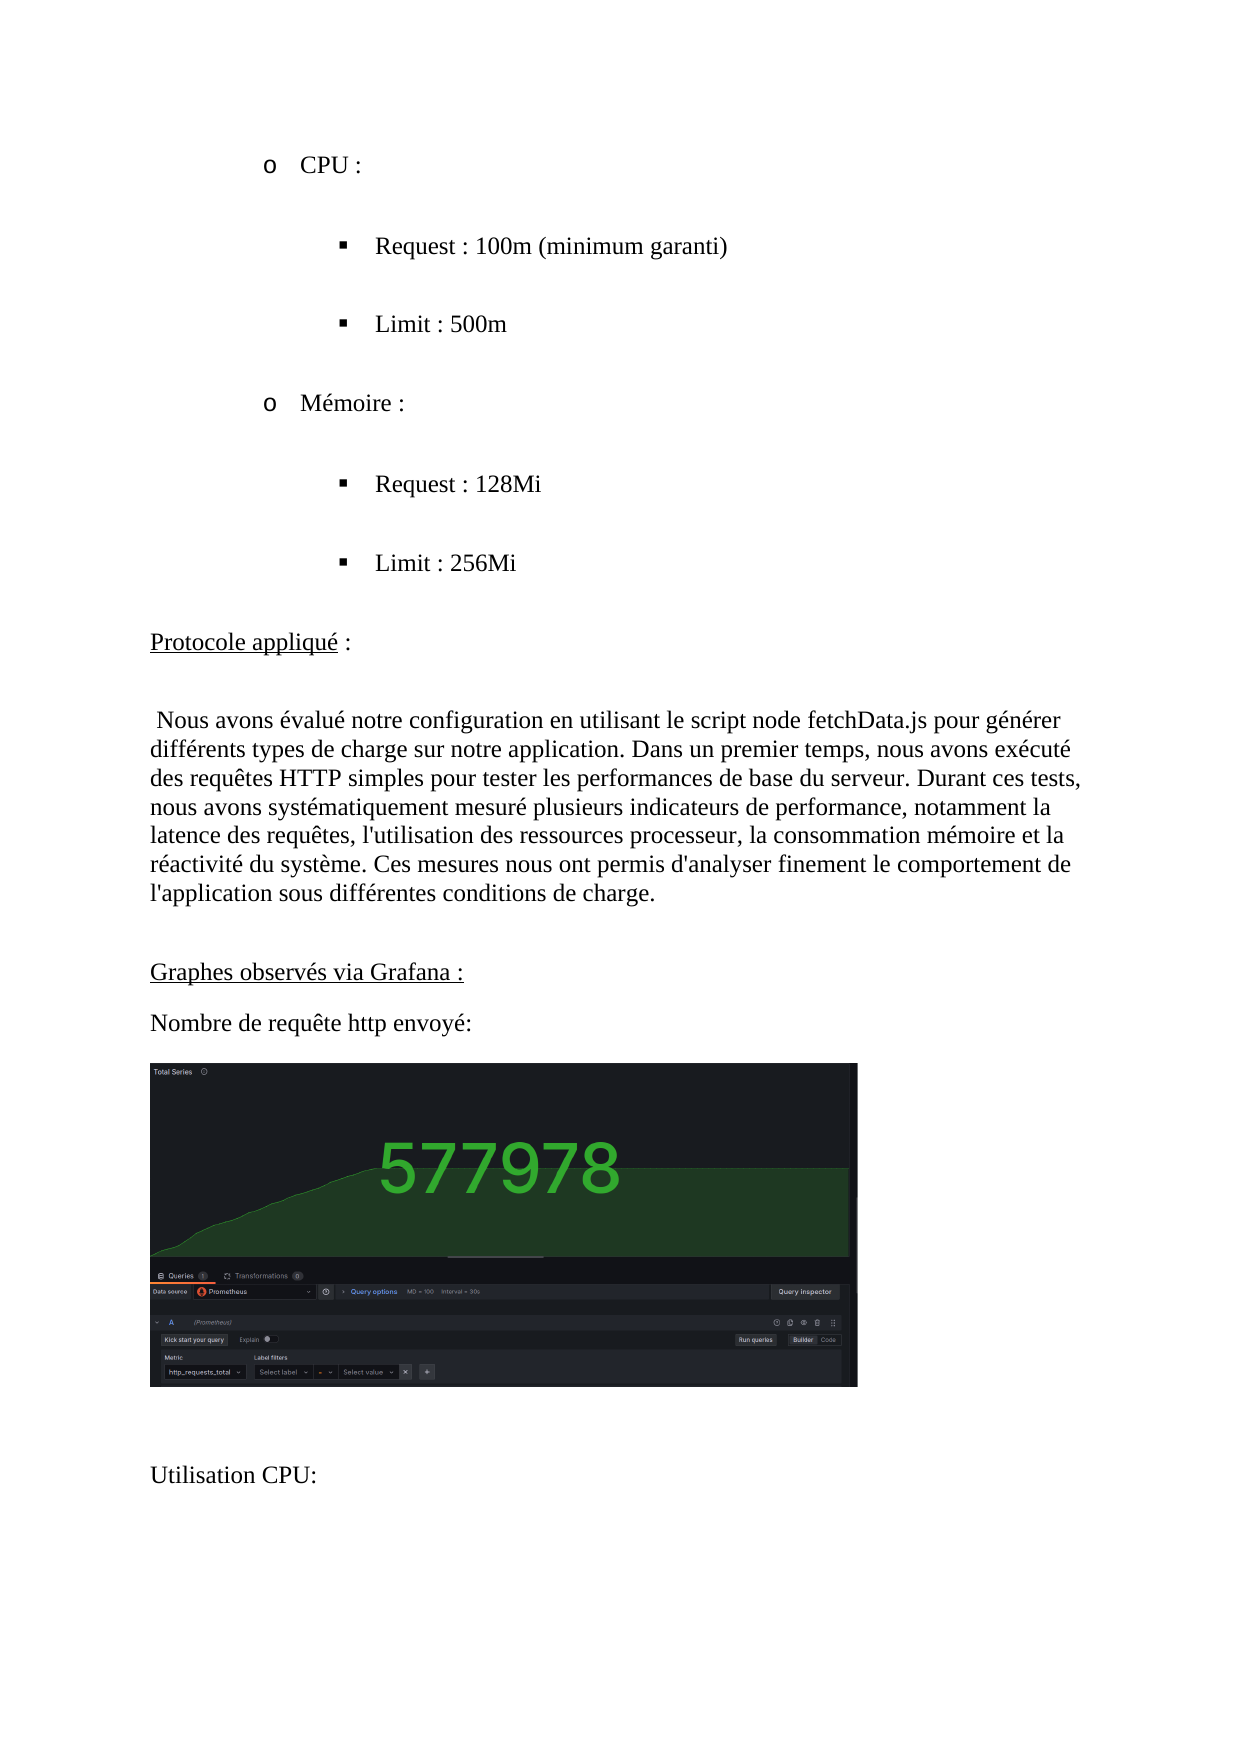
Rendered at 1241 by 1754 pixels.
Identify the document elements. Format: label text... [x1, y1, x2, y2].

list Request : 128Mi [337, 469, 1090, 498]
text Nous avons évalué notre configuration en utilisant le script node fetchData.js pour générer différents types de charge sur notre application. Dans un premier temps, nous avons exécuté des requêtes HTTP simples pour tester les performances de base du serveur. Durant ces tests, nous avons systématiquement mesuré plusieurs indicateurs de performance, notamment la latence des requêtes, l'utilisation des ressources processeur, la consommation mémoire et la réactivité du système. Ces mesures nous ont permis d'analyser finement le comportement de l'application sous différentes conditions de charge. [150, 705, 1090, 907]
text Utilisation CPU: [150, 1460, 1090, 1489]
text Graphes observés via Grafana : Nombre de requête http envoyé: [150, 957, 1090, 1387]
list CPU : [262, 150, 1090, 181]
list Limit : 256Mi [337, 548, 1090, 577]
list Request : 100m (minimum garanti) [337, 231, 1090, 259]
list Mémoire : [262, 388, 1090, 419]
text Protocole appliqué : [150, 627, 1090, 655]
list Limit : 500m [337, 309, 1090, 338]
